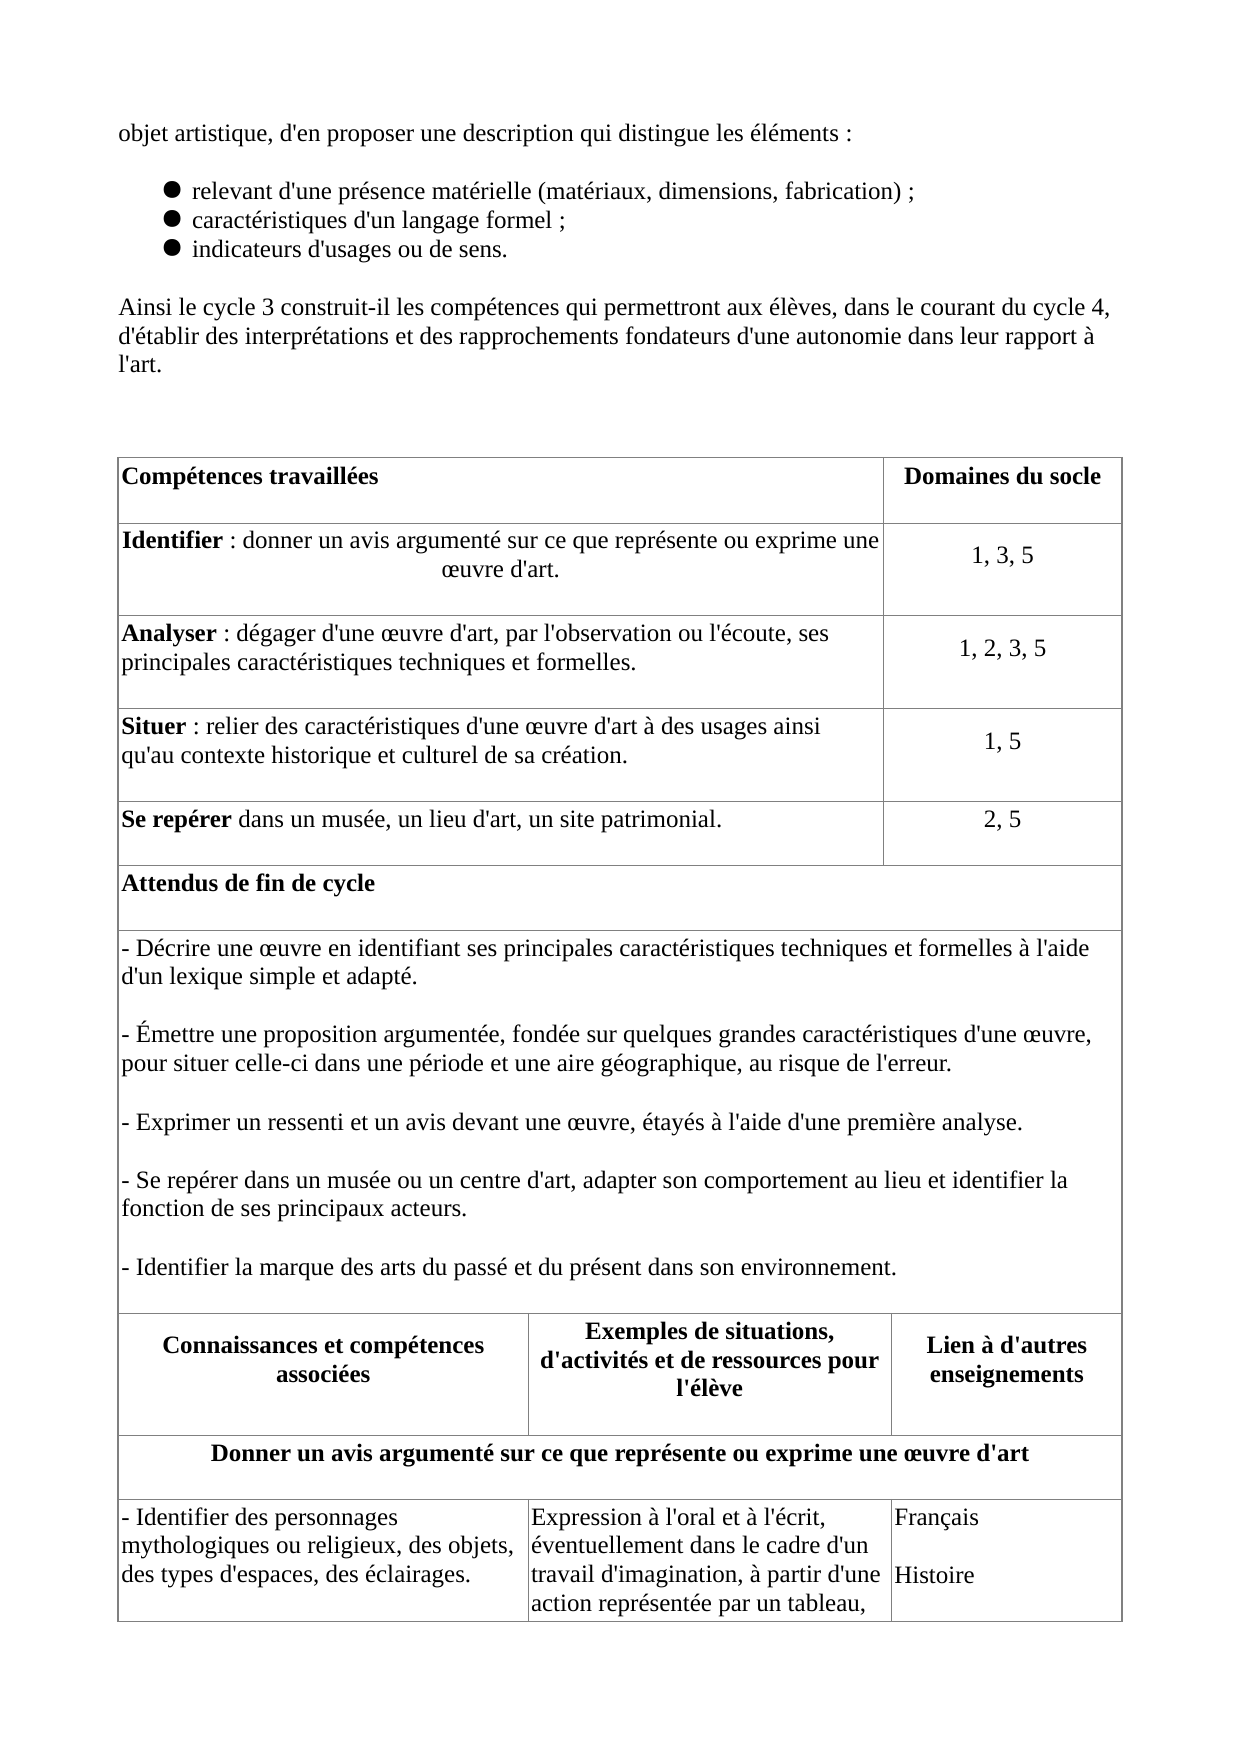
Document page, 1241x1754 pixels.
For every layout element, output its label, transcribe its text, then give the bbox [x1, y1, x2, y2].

table_cell Identifier : donner un avis argumenté sur ce que représente ou exprime une œuvre d'art. [119, 524, 883, 615]
table_cell 1, 3, 5 [884, 524, 1121, 615]
table_header Domaines du socle [884, 458, 1121, 522]
table_cell Analyser : dégager d'une œuvre d'art, par l'observation ou l'écoute, ses principales caractéristiques techniques et formelles. [119, 616, 883, 708]
table_cell Attendus de fin de cycle [119, 866, 1121, 929]
table_cell Connaissances et compétences associées [119, 1314, 528, 1434]
table_cell - Identifier des personnages mythologiques ou religieux, des objets, des types d'espaces, des éclairages. [119, 1500, 528, 1621]
table_cell Se repérer dans un musée, un lieu d'art, un site patrimonial. [119, 802, 883, 865]
table_cell 1, 2, 3, 5 [884, 616, 1121, 708]
table_cell Français Histoire [892, 1500, 1121, 1621]
table_cell 2, 5 [884, 802, 1121, 865]
table_cell Donner un avis argumenté sur ce que représente ou exprime une œuvre d'art [119, 1436, 1121, 1499]
table_cell Situer : relier des caractéristiques d'une œuvre d'art à des usages ainsi qu'au contexte historique et culturel de sa création. [119, 709, 883, 801]
table_cell Expression à l'oral et à l'écrit, éventuellement dans le cadre d'un travail d'imagination, à partir d'une action représentée par un tableau, [529, 1500, 891, 1621]
table_header objet artistique, d'en proposer une description qui distingue les éléments : relevant d'une présence matérielle (matériaux, dimensions, fabrication) ; caractéristiques d'un langage formel ; indicateurs d'usages ou de sens. Ainsi le cycle 3 construit-il les compétences qui permettront aux élèves, dans le courant du cycle 4, d'établir des interprétations et des rapprochements fondateurs d'une autonomie dans leur rapport à l'art. [118, 118, 1122, 408]
table_cell Exemples de situations, d'activités et de ressources pour l'élève [529, 1314, 891, 1434]
table_cell Lien à d'autres enseignements [892, 1314, 1121, 1434]
table_header Compétences travaillées [119, 458, 883, 522]
table_cell 1, 5 [884, 709, 1121, 801]
table_cell - Décrire une œuvre en identifiant ses principales caractéristiques techniques et formelles à l'aide d'un lexique simple et adapté. - Émettre une proposition argumentée, fondée sur quelques grandes caractéristiques d'une œuvre, pour situer celle-ci dans une période et une aire géographique, au risque de l'erreur. - Exprimer un ressenti et un avis devant une œuvre, étayés à l'aide d'une première analyse. - Se repérer dans un musée ou un centre d'art, adapter son comportement au lieu et identifier la fonction de ses principaux acteurs. - Identifier la marque des arts du passé et du présent dans son environnement. [119, 931, 1121, 1313]
